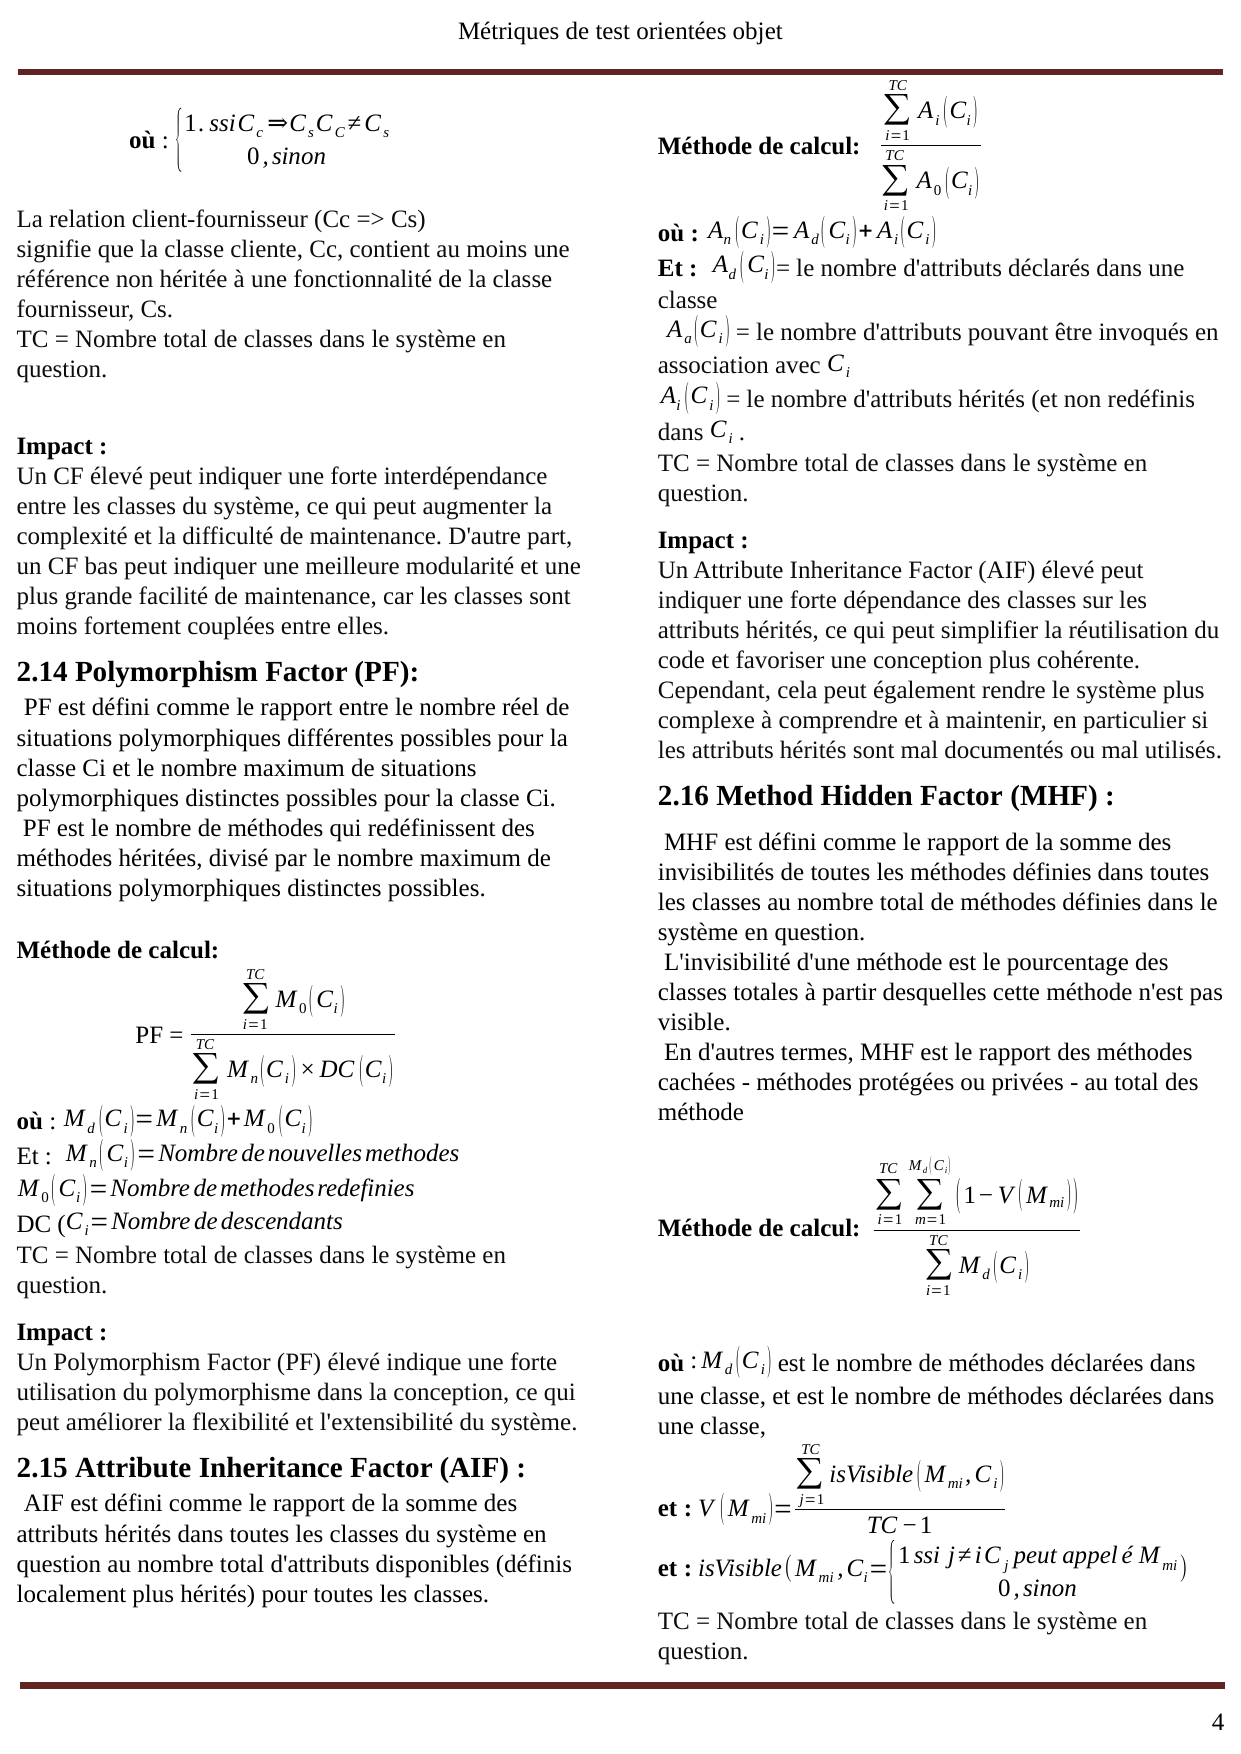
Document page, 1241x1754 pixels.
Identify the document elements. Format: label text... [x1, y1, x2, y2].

list La relation client-fournisseur (Cc => Cs) [16, 203, 583, 233]
list TC = Nombre total de classes dans le système en question. [658, 1605, 1224, 1665]
list L'invisibilité d'une méthode est le pourcentage des classes totales à partir desquelles cette méthode n'est pas visible. [658, 946, 1224, 1036]
list TC = Nombre total de classes dans le système en question. [0, 1239, 583, 1299]
list où est le nombre de méthodes déclarées dans une classe, et est le nombre de méthodes déclarées dans une classe, [658, 1345, 1224, 1440]
list où : [0, 1103, 583, 1138]
list Un Attribute Inheritance Factor (AIF) élevé peut indiquer une forte dépendance des classes sur les attributs hérités, ce qui peut simplifier la réutilisation du code et favoriser une conception plus cohérente. Cependant, cela peut également rendre le système plus complexe à comprendre et à maintenir, en particulier si les attributs hérités sont mal documentés ou mal utilisés. [658, 553, 1224, 763]
list Impact : [658, 523, 1224, 553]
list Un Polymorphism Factor (PF) élevé indique une forte utilisation du polymorphisme dans la conception, ce qui peut améliorer la flexibilité et l'extensibilité du système. [16, 1346, 583, 1436]
list TC = Nombre total de classes dans le système en question. [16, 323, 583, 383]
list En d'autres termes, MHF est le rapport des méthodes cachées - méthodes protégées ou privées - au total des méthode [658, 1036, 1224, 1126]
list Méthode de calcul: [658, 76, 1224, 215]
list Méthode de calcul: [658, 1156, 1224, 1299]
list Et : = le nombre d'attributs déclarés dans une classe [658, 249, 1224, 314]
list PF est le nombre de méthodes qui redéfinissent des méthodes héritées, divisé par le nombre maximum de situations polymorphiques distinctes possibles. [16, 811, 583, 901]
list PF est défini comme le rapport entre le nombre réel de situations polymorphiques différentes possibles pour la classe Ci et le nombre maximum de situations polymorphiques distinctes possibles pour la classe Ci. [16, 688, 583, 811]
list et : [658, 1539, 1224, 1605]
list Attribute Inheritance Factor (AIF) : [16, 1450, 583, 1484]
list Impact : [16, 1316, 583, 1346]
list MHF est défini comme le rapport de la somme des invisibilités de toutes les méthodes définies dans toutes les classes au nombre total de méthodes définies dans le système en question. [658, 826, 1224, 946]
list Et : [0, 1138, 583, 1208]
list où : [658, 215, 1224, 249]
list AIF est défini comme le rapport de la somme des attributs hérités dans toutes les classes du système en question au nombre total d'attributs disponibles (définis localement plus hérités) pour toutes les classes. [16, 1484, 583, 1607]
list Polymorphism Factor (PF): [16, 654, 583, 688]
list signifie que la classe cliente, Cc, contient au moins une référence non héritée à une fonctionnalité de la classe fournisseur, Cs. [16, 233, 583, 323]
list DC ( [0, 1208, 583, 1239]
list Un CF élevé peut indiquer une forte interdépendance entre les classes du système, ce qui peut augmenter la complexité et la difficulté de maintenance. D'autre part, un CF bas peut indiquer une meilleure modularité et une plus grande facilité de maintenance, car les classes sont moins fortement couplées entre elles. [16, 460, 583, 640]
list et : [658, 1440, 1224, 1539]
list Impact : [16, 430, 583, 460]
list TC = Nombre total de classes dans le système en question. [658, 447, 1224, 507]
list Method Hidden Factor (MHF) : [658, 778, 1224, 812]
list = le nombre d'attributs hérités (et non redéfinis dans . [658, 381, 1224, 447]
list où : [91, 106, 583, 173]
list = le nombre d'attributs pouvant être invoqués en association avec [658, 314, 1224, 381]
list Méthode de calcul: [16, 931, 583, 965]
list PF = [91, 965, 583, 1103]
